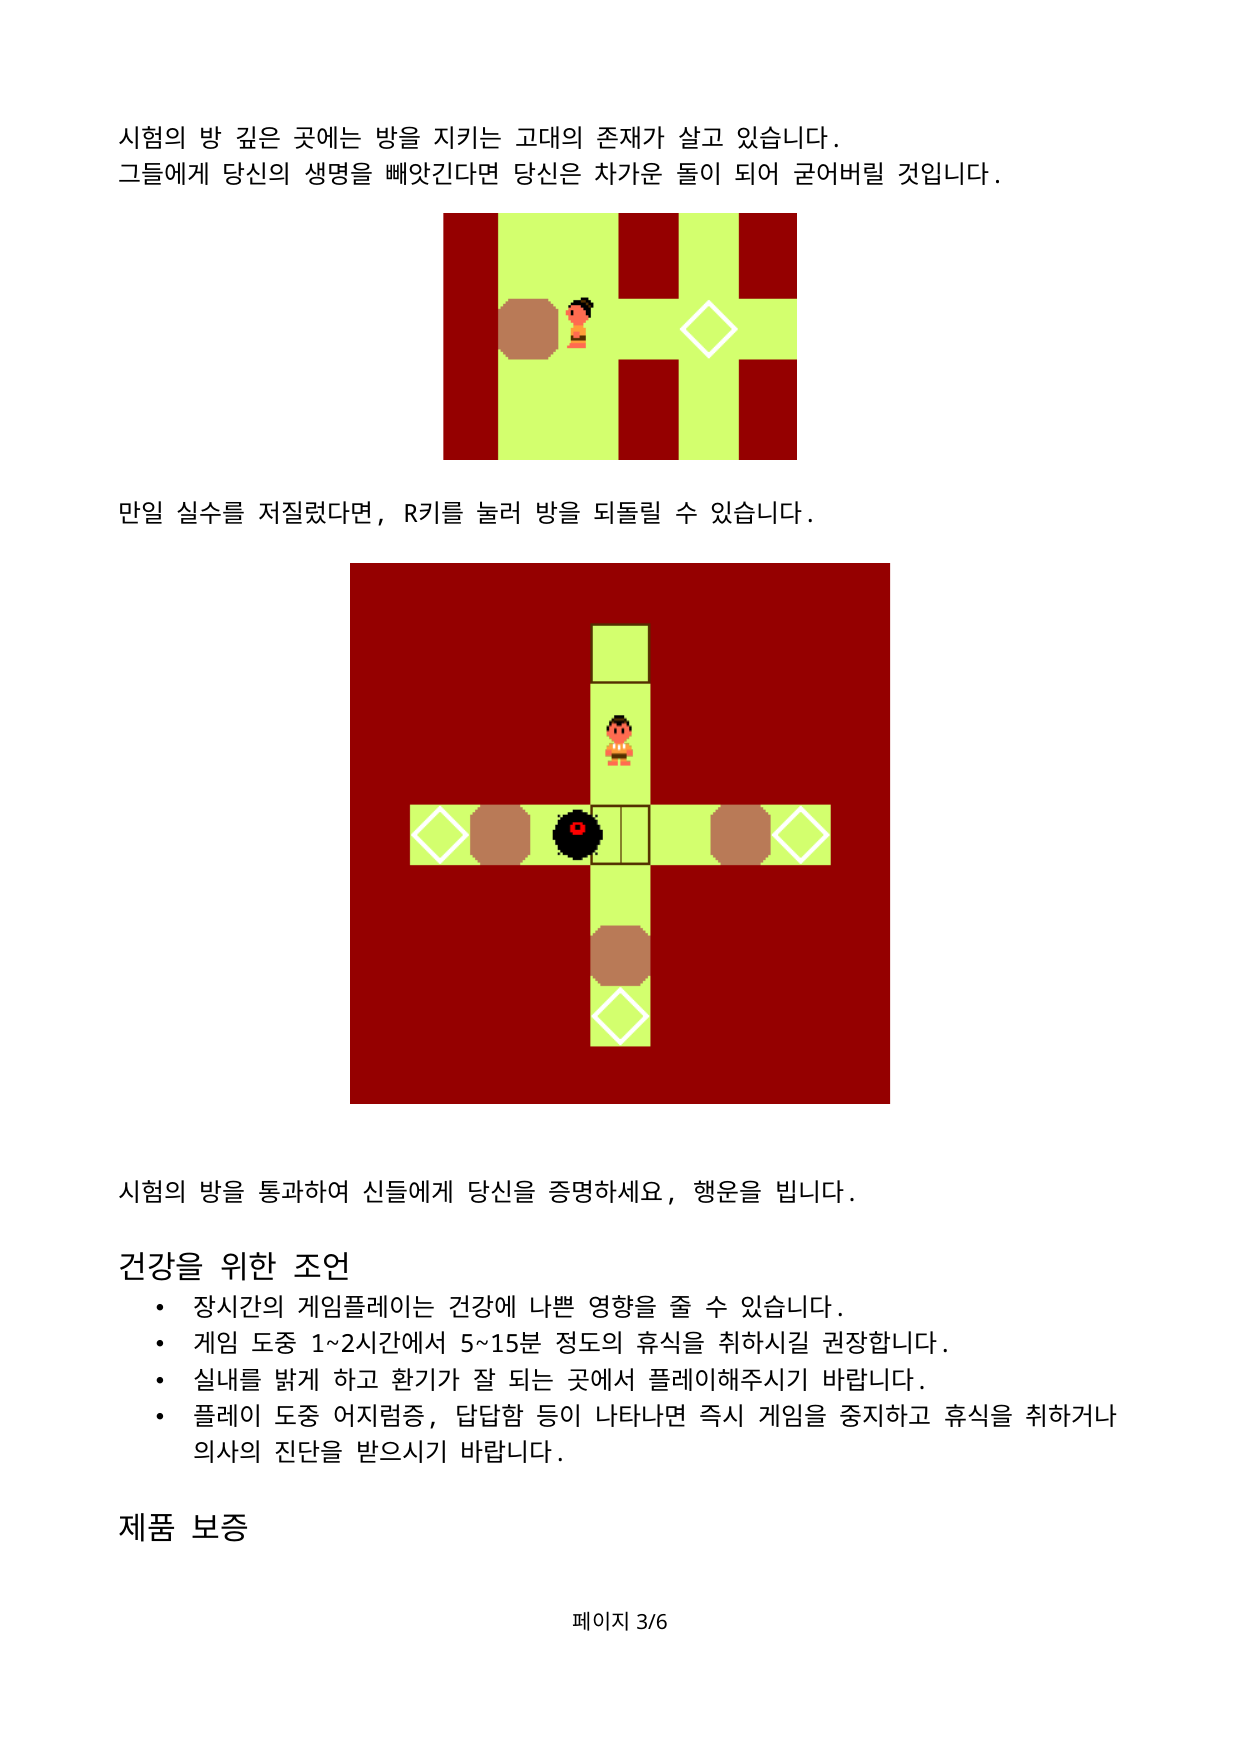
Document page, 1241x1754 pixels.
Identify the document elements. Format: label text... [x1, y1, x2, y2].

list 플레이 도중 어지럼증, 답답함 등이 나타나면 즉시 게임을 중지하고 휴식을 취하거나 의사의 진단을 받으시기 바랍니다. [156, 1396, 1122, 1469]
list 장시간의 게임플레이는 건강에 나쁜 영향을 줄 수 있습니다. [156, 1288, 1122, 1324]
text 시험의 방 깊은 곳에는 방을 지키는 고대의 존재가 살고 있습니다. [118, 118, 1122, 154]
text 그들에게 당신의 생명을 빼앗긴다면 당신은 차가운 돌이 되어 굳어버릴 것입니다. [118, 154, 1122, 191]
list 실내를 밝게 하고 환기가 잘 되는 곳에서 플레이해주시기 바랍니다. [156, 1360, 1122, 1396]
text 시험의 방을 통과하여 신들에게 당신을 증명하세요, 행운을 빕니다. [118, 1172, 1122, 1208]
list 게임 도중 1~2시간에서 5~15분 정도의 휴식을 취하시길 권장합니다. [156, 1324, 1122, 1360]
text 건강을 위한 조언 [118, 1242, 1122, 1288]
text 만일 실수를 저질렀다면, R키를 눌러 방을 되돌릴 수 있습니다. [118, 493, 1122, 530]
text 제품 보증 [118, 1503, 1122, 1548]
